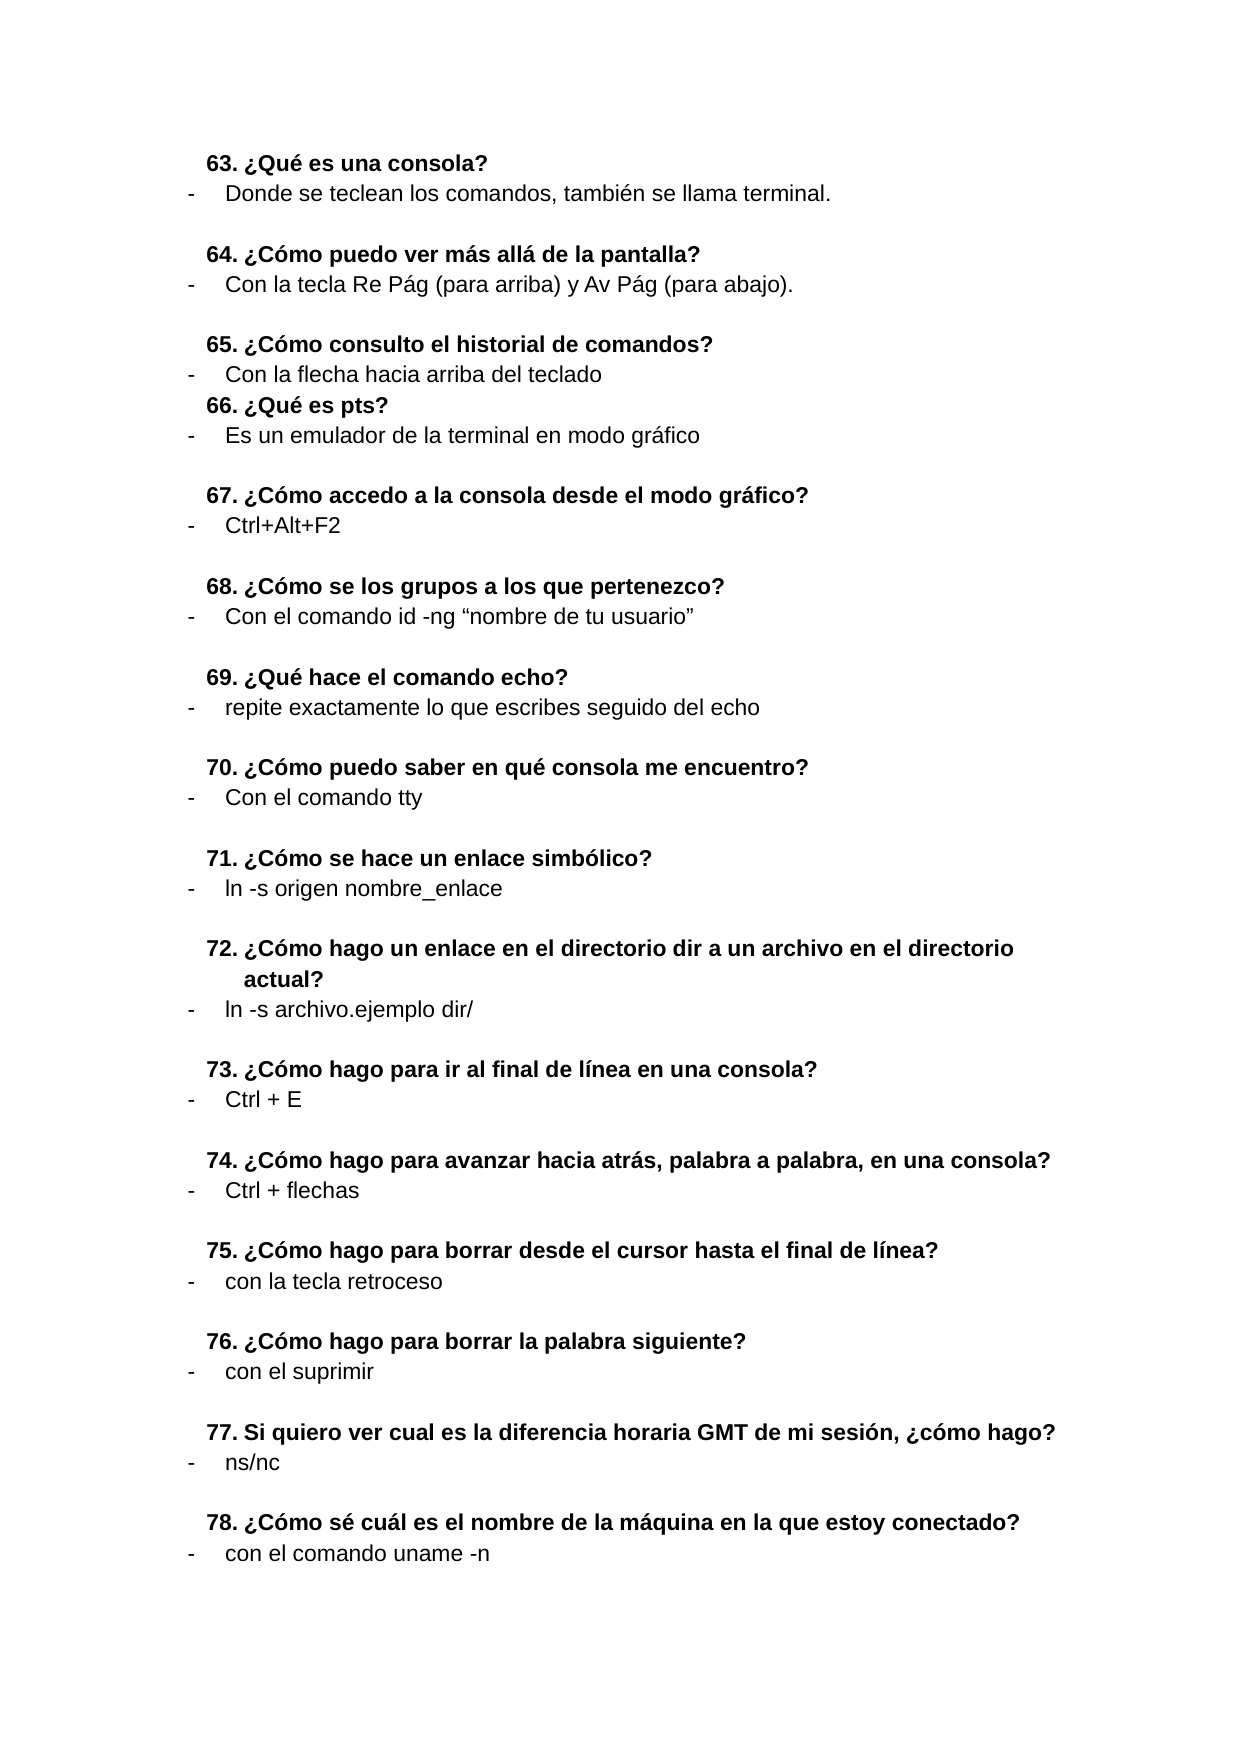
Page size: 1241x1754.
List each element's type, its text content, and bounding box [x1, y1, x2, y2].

list ¿Cómo accedo a la consola desde el modo gráfico? [206, 482, 1090, 509]
list ¿Cómo hago para borrar la palabra siguiente? [206, 1328, 1090, 1354]
list Con la flecha hacia arriba del teclado [187, 361, 1090, 388]
list ¿Cómo puedo saber en qué consola me encuentro? [206, 754, 1090, 781]
list Con la tecla Re Pág (para arriba) y Av Pág (para abajo). [187, 271, 1090, 297]
list con la tecla retroceso [187, 1268, 1090, 1294]
list Ctrl+Alt+F2 [187, 512, 1090, 539]
list ¿Cómo hago para avanzar hacia atrás, palabra a palabra, en una consola? [206, 1147, 1090, 1173]
list ¿Qué es pts? [206, 392, 1090, 418]
list ¿Cómo consulto el historial de comandos? [206, 331, 1090, 358]
list Con el comando id -ng “nombre de tu usuario” [187, 603, 1090, 629]
list repite exactamente lo que escribes seguido del echo [187, 694, 1090, 720]
list ¿Cómo se los grupos a los que pertenezco? [206, 573, 1090, 599]
list Si quiero ver cual es la diferencia horaria GMT de mi sesión, ¿cómo hago? [206, 1419, 1090, 1445]
list ns/nc [187, 1449, 1090, 1475]
list ¿Cómo hago para ir al final de línea en una consola? [206, 1056, 1090, 1083]
list con el comando uname -n [187, 1539, 1090, 1566]
list Es un emulador de la terminal en modo gráfico [187, 422, 1090, 448]
list ¿Qué hace el comando echo? [206, 663, 1090, 690]
list ln -s archivo.ejemplo dir/ [187, 996, 1090, 1022]
list ¿Cómo hago para borrar desde el cursor hasta el final de línea? [206, 1237, 1090, 1264]
list ¿Qué es una consola? [206, 150, 1090, 176]
list Donde se teclean los comandos, también se llama terminal. [187, 180, 1090, 207]
list ¿Cómo se hace un enlace simbólico? [206, 845, 1090, 871]
list Ctrl + E [187, 1086, 1090, 1113]
list ln -s origen nombre_enlace [187, 875, 1090, 901]
list Con el comando tty [187, 784, 1090, 811]
list ¿Cómo sé cuál es el nombre de la máquina en la que estoy conectado? [206, 1509, 1090, 1536]
list ¿Cómo hago un enlace en el directorio dir a un archivo en el directorio actual? [206, 935, 1090, 992]
list con el suprimir [187, 1358, 1090, 1385]
list Ctrl + flechas [187, 1177, 1090, 1203]
list ¿Cómo puedo ver más allá de la pantalla? [206, 241, 1090, 267]
